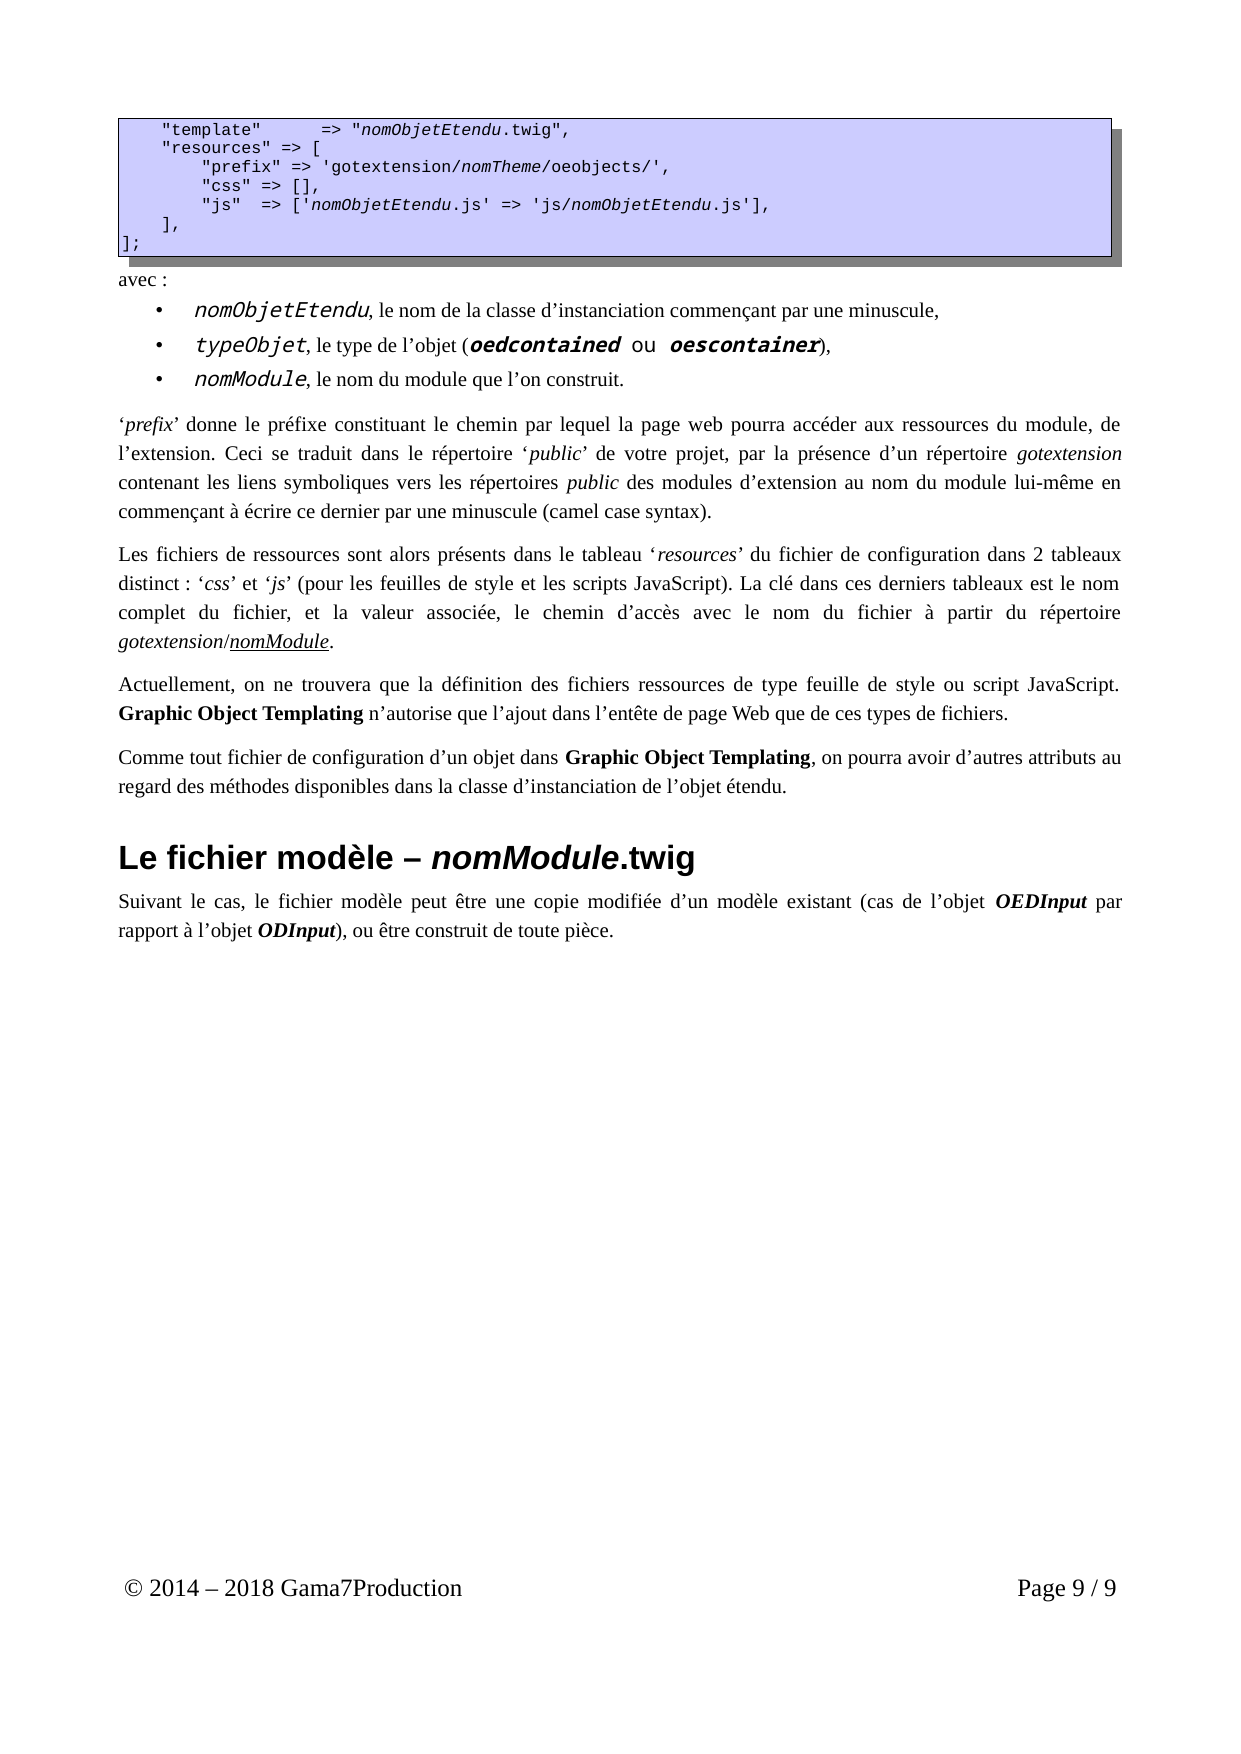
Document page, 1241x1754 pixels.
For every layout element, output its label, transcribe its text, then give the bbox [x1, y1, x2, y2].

subtitle Le fichier modèle – nomModule.twig [118, 838, 1122, 876]
list typeObjet, le type de l’objet (oedcontained ou oescontainer), [156, 330, 1122, 358]
list nomModule, le nom du module que l’on construit. [156, 364, 1122, 392]
text ‘prefix’ donne le préfixe constituant le chemin par lequel la page web pourra accéder aux ressources du module, de l’extension. Ceci se traduit dans le répertoire ‘public’ de votre projet, par la présence d’un répertoire gotextension contenant les liens symboliques vers les répertoires public des modules d’extension au nom du module lui-même en commençant à écrire ce dernier par une minuscule (camel case syntax). [118, 412, 1122, 523]
text Les fichiers de ressources sont alors présents dans le tableau ‘resources’ du fichier de configuration dans 2 tableaux distinct : ‘css’ et ‘js’ (pour les feuilles de style et les scripts JavaScript). La clé dans ces derniers tableaux est le nom complet du fichier, et la valeur associée, le chemin d’accès avec le nom du fichier à partir du répertoire gotextension/nomModule. [118, 542, 1122, 653]
text ], [119, 212, 1111, 231]
text "js" => ['nomObjetEtendu.js' => 'js/nomObjetEtendu.js'], [119, 193, 1111, 212]
text "prefix" => 'gotextension/nomTheme/oeobjects/', [119, 156, 1111, 175]
text avec : [118, 267, 1122, 291]
text ]; [119, 231, 1111, 256]
text Suivant le cas, le fichier modèle peut être une copie modifiée d’un modèle existant (cas de l’objet OEDInput par rapport à l’objet ODInput), ou être construit de toute pièce. [118, 889, 1122, 942]
list nomObjetEtendu, le nom de la classe d’instanciation commençant par une minuscule, [156, 296, 1122, 324]
text "template" => "nomObjetEtendu.twig", [119, 119, 1111, 137]
text "resources" => [ [119, 137, 1111, 156]
text "css" => [], [119, 175, 1111, 193]
text Comme tout fichier de configuration d’un objet dans Graphic Object Templating, on pourra avoir d’autres attributs au regard des méthodes disponibles dans la classe d’instanciation de l’objet étendu. [118, 745, 1122, 798]
text Actuellement, on ne trouvera que la définition des fichiers ressources de type feuille de style ou script JavaScript. Graphic Object Templating n’autorise que l’ajout dans l’entête de page Web que de ces types de fichiers. [118, 672, 1122, 725]
